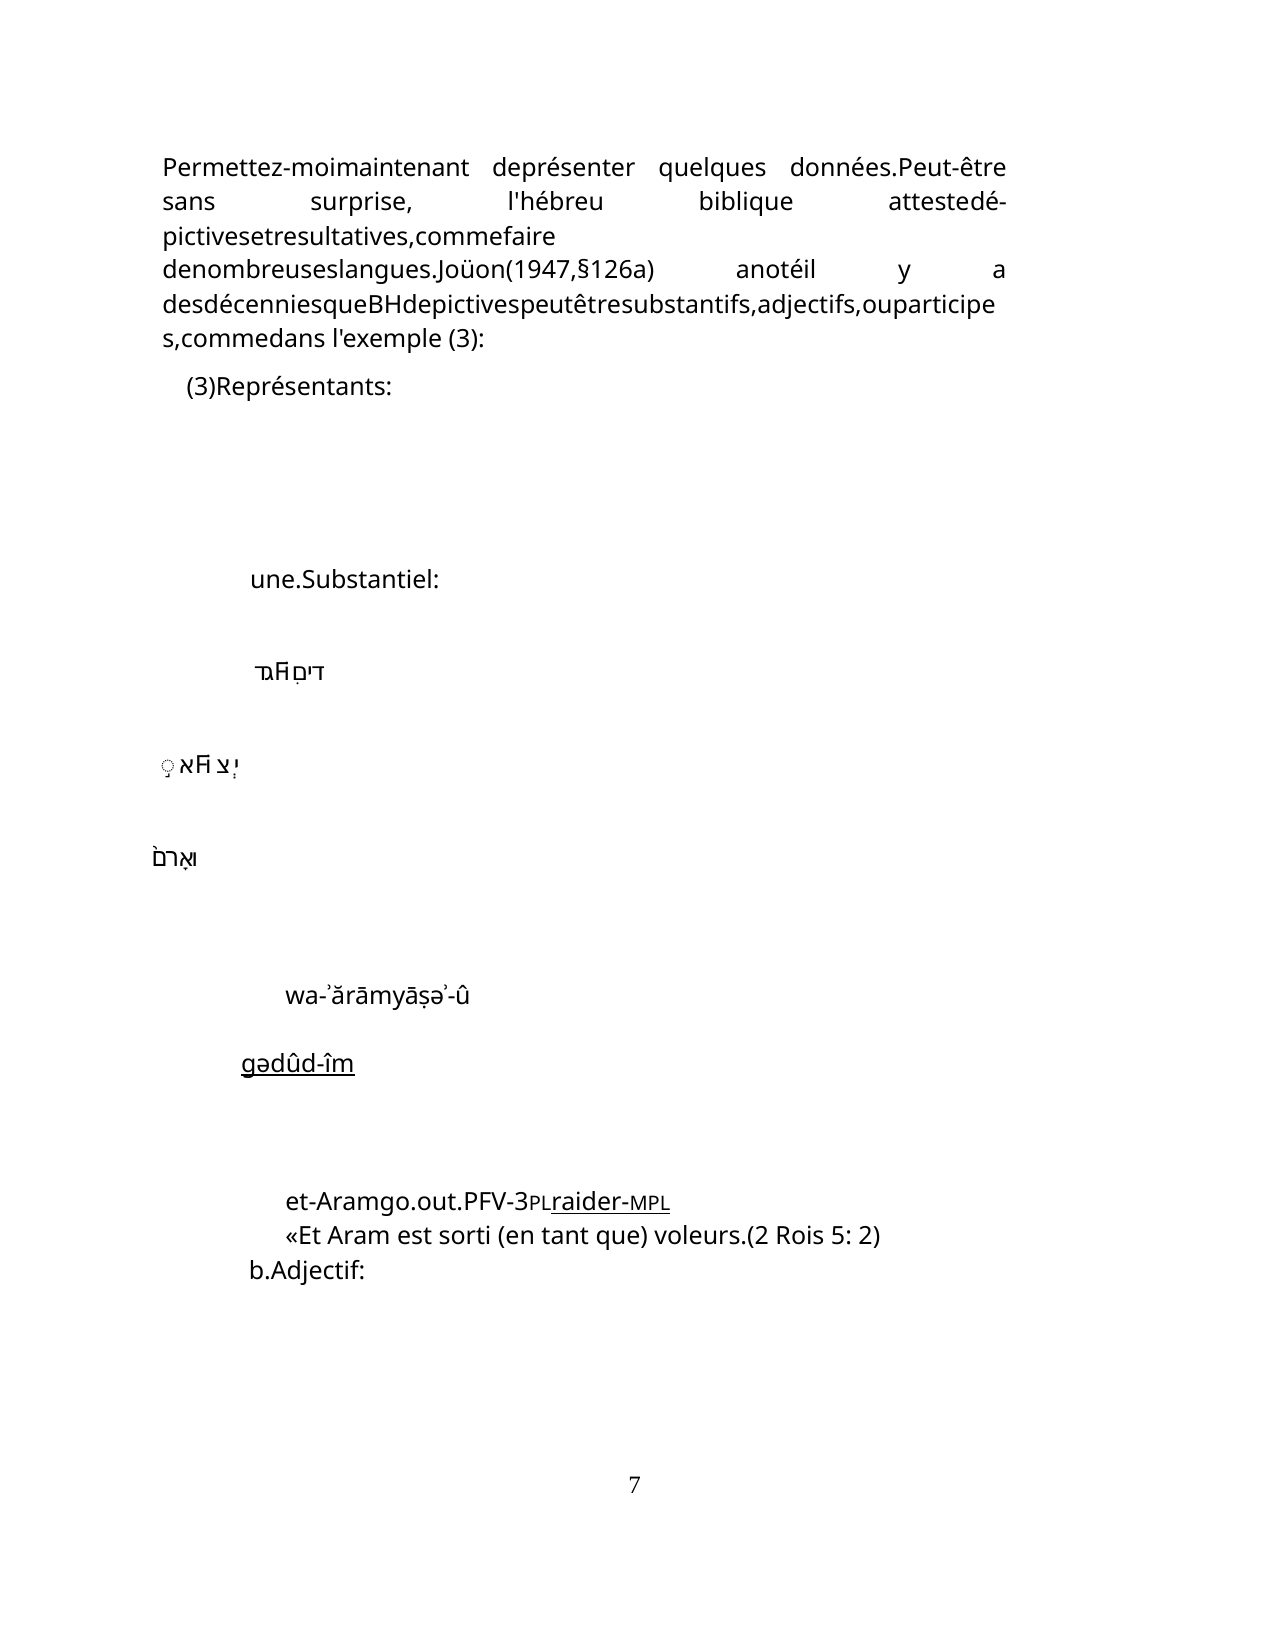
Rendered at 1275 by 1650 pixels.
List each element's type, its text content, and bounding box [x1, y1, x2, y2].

text et-Aramgo.out.PFV-3plraider-mpl [285, 1184, 1125, 1218]
text une.Substantiel: [250, 561, 1125, 595]
text ואָרם֙ [150, 839, 1115, 874]
text b.Adjectif: [248, 1252, 1125, 1287]
text ֣אFiי ְצ [160, 746, 1118, 781]
text גדFiִדים [250, 654, 1125, 688]
text gədûd-îm [241, 1012, 1125, 1079]
text (3)Représentants: [186, 368, 1125, 403]
text wa-ʾărāmyāṣəʾ-û [285, 978, 1125, 1012]
text «Et Aram est sorti (en tant que) voleurs.(2 Rois 5: 2) [285, 1218, 1125, 1252]
text Permettez-moimaintenant deprésenter quelques données.Peut-être sans surprise, l'hébreu biblique attestedé-pictivesetresultatives,commefaire denombreuseslangues.Joüon(1947,§126a) anotéil y a desdécenniesqueBHdepictivespeutêtresubstantifs,adjectifs,ouparticipes,commedans l'exemple (3): [162, 150, 1007, 354]
